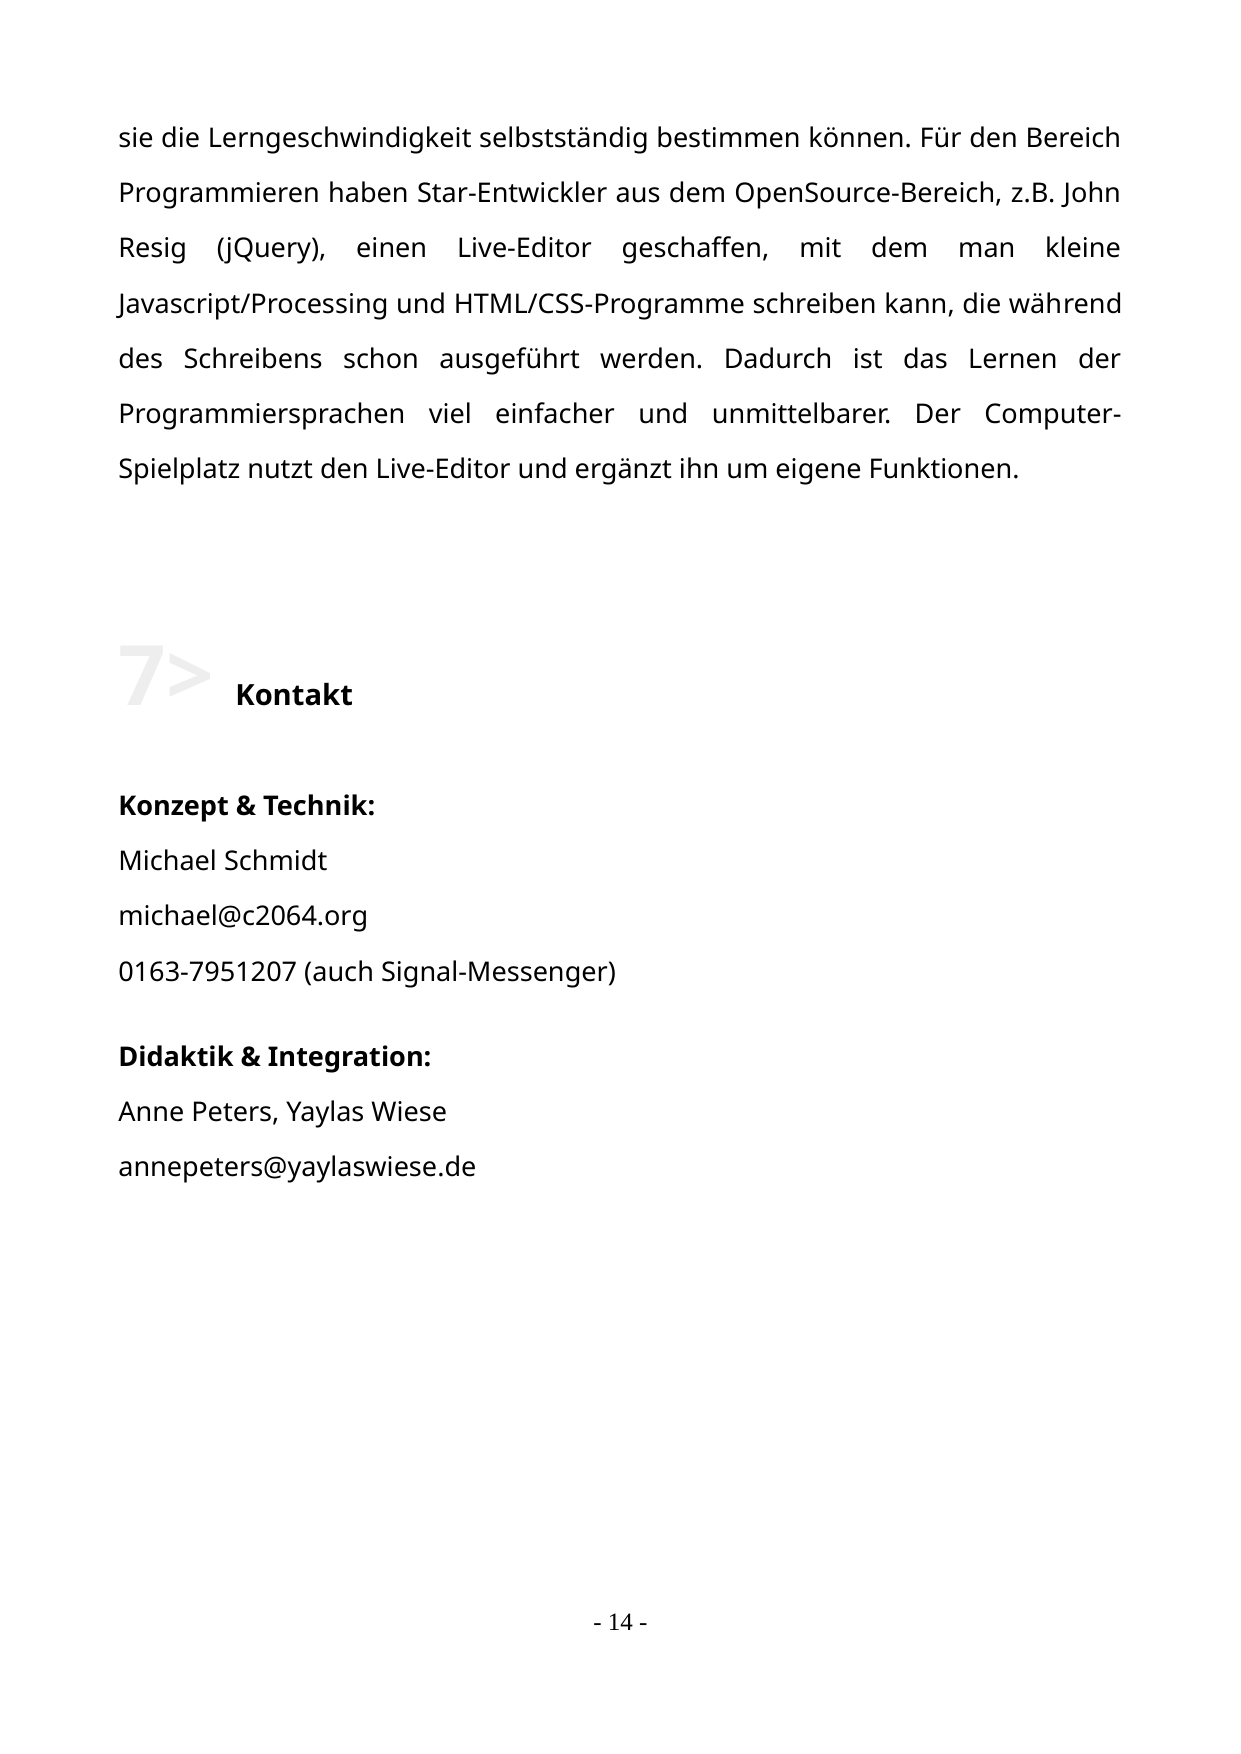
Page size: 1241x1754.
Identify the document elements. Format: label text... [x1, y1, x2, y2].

text Anne Peters, Yaylas Wiese [118, 1092, 1122, 1129]
text annepeters@yaylaswiese.de [118, 1148, 1122, 1240]
text michael@c2064.org 0163-7951207 (auch Signal-Messenger) [118, 897, 1122, 989]
text Konzept & Technik: [118, 786, 1122, 823]
text Michael Schmidt [118, 842, 1122, 878]
text Didaktik & Integration: [118, 1037, 1122, 1074]
text sie die Lerngeschwindigkeit selbstständig bestimmen können. Für den Bereich Pro­grammieren haben Star-Entwickler aus dem OpenSource-Bereich, z.B. John Resig (jQuery), einen Live-Editor geschaffen, mit dem man kleine Javascript/Proces­sing und HTML/CSS-Programme schreiben kann, die wäh­rend des Schreibens schon ausgeführt werden. Dadurch ist das Lernen der Programmiersprachen viel einfacher und unmittelbarer. Der Computer-Spielplatz nutzt den Live-Editor und ergänzt ihn um eigene Funktionen. [118, 118, 1122, 487]
text 7> Kontakt [118, 616, 1122, 729]
